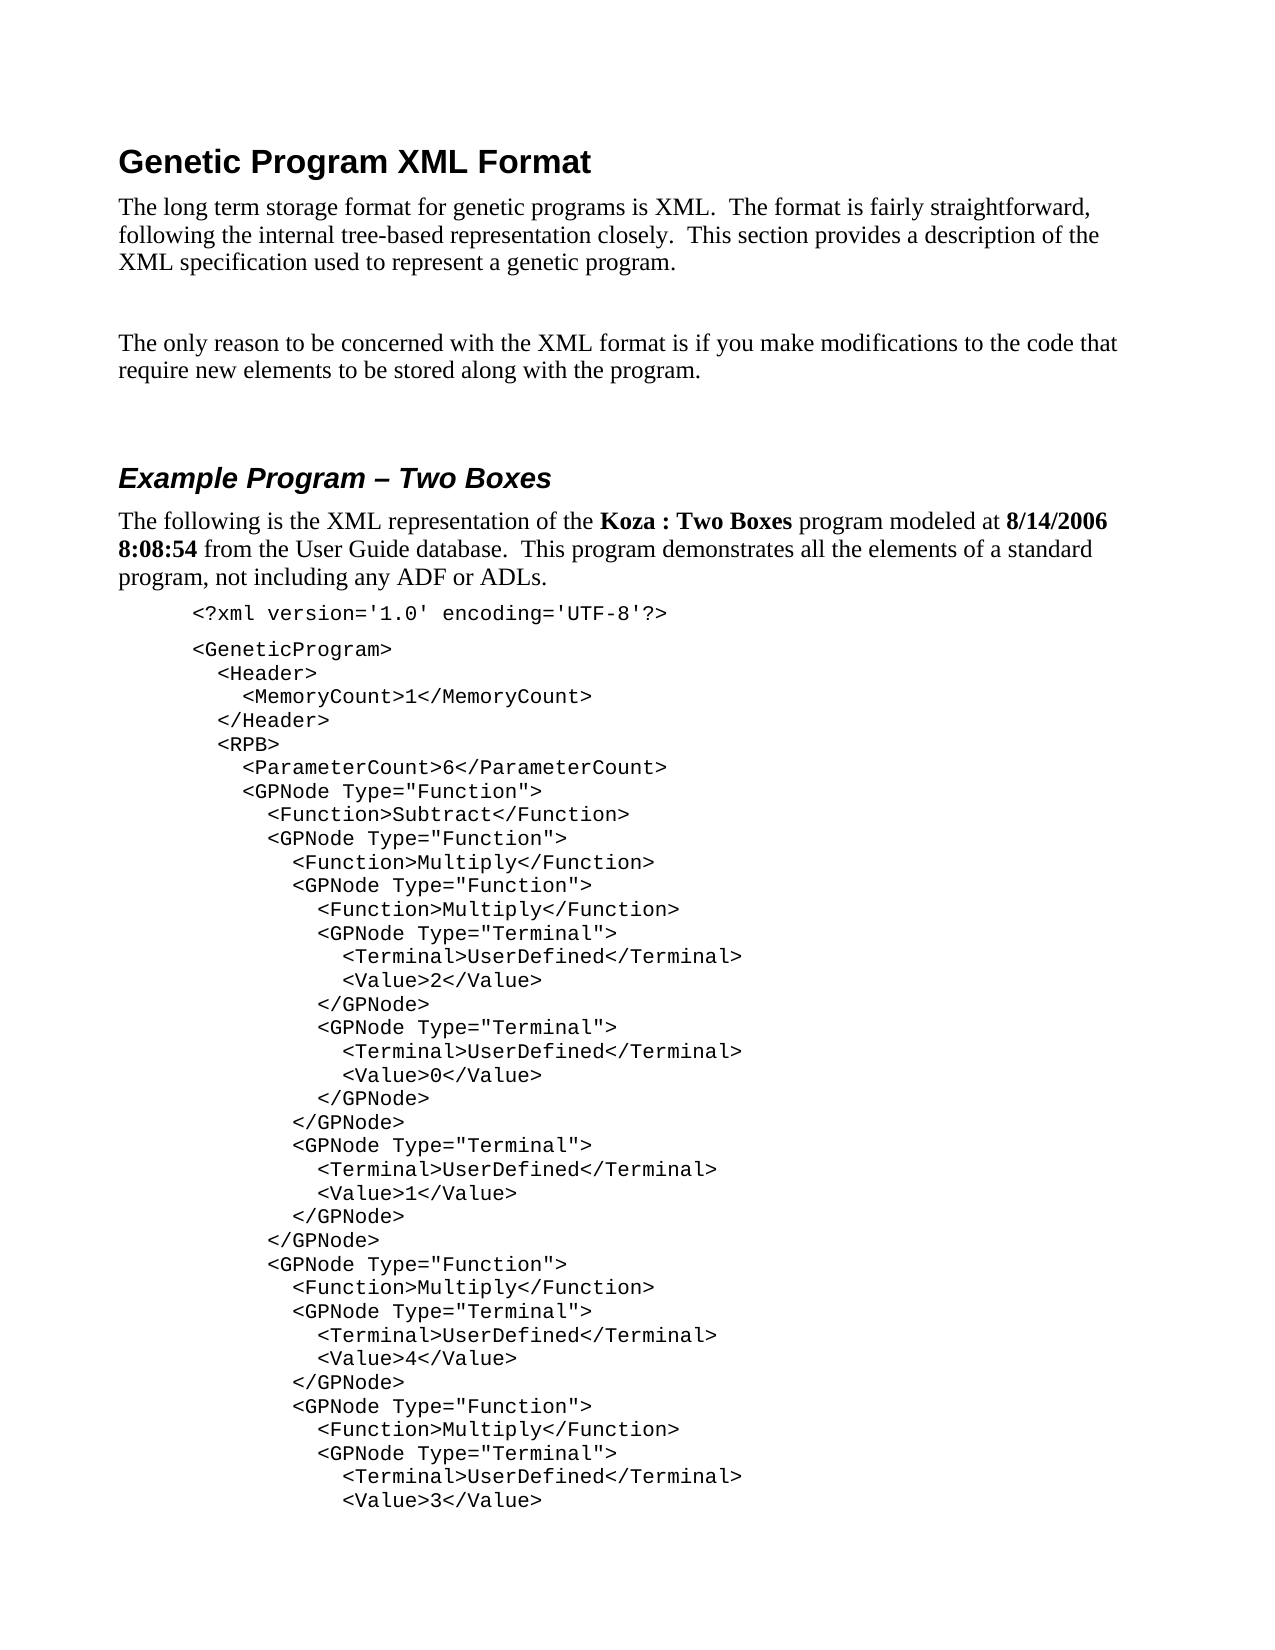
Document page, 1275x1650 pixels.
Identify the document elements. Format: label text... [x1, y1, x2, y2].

text </GPNode> [192, 1206, 1157, 1230]
text <Value>4</Value> [192, 1348, 1157, 1372]
text <Value>0</Value> [192, 1064, 1157, 1088]
text <Terminal>UserDefined</Terminal> [192, 1041, 1157, 1064]
text <GPNode Type="Function"> [192, 1254, 1157, 1277]
text <ParameterCount>6</ParameterCount> [192, 757, 1157, 781]
text <GPNode Type="Terminal"> [192, 1301, 1157, 1325]
text <Function>Multiply</Function> [192, 899, 1157, 923]
subtitle Example Program – Two Boxes [118, 462, 1157, 495]
text <Value>2</Value> [192, 970, 1157, 994]
text <GPNode Type="Terminal"> [192, 923, 1157, 946]
text <MemoryCount>1</MemoryCount> [192, 686, 1157, 710]
text <GPNode Type="Function"> [192, 875, 1157, 899]
subtitle Genetic Program XML Format [118, 143, 1157, 181]
text <GPNode Type="Terminal"> [192, 1443, 1157, 1467]
text <Function>Subtract</Function> [192, 804, 1157, 828]
text <GPNode Type="Terminal"> [192, 1136, 1157, 1159]
text <Function>Multiply</Function> [192, 852, 1157, 875]
text </GPNode> [192, 1088, 1157, 1112]
text <GPNode Type="Function"> [192, 781, 1157, 804]
text <?xml version='1.0' encoding='UTF-8'?> [192, 603, 1157, 626]
text <Terminal>UserDefined</Terminal> [192, 1159, 1157, 1183]
text <Terminal>UserDefined</Terminal> [192, 1467, 1157, 1490]
text <Function>Multiply</Function> [192, 1277, 1157, 1301]
text <GPNode Type="Terminal"> [192, 1017, 1157, 1041]
text The long term storage format for genetic programs is XML. The format is fairly straightforward, following the internal tree-based representation closely. This section provides a description of the XML specification used to represent a genetic program. [118, 193, 1157, 276]
text <Value>3</Value> [192, 1490, 1157, 1514]
text <GPNode Type="Function"> [192, 828, 1157, 852]
text </Header> [192, 710, 1157, 733]
text <RPB> [192, 733, 1157, 757]
text <Terminal>UserDefined</Terminal> [192, 1325, 1157, 1348]
text </GPNode> [192, 994, 1157, 1017]
text <Value>1</Value> [192, 1183, 1157, 1206]
text </GPNode> [192, 1230, 1157, 1254]
text The only reason to be concerned with the XML format is if you make modifications to the code that require new elements to be stored along with the program. [118, 329, 1157, 384]
text The following is the XML representation of the Koza : Two Boxes program modeled at 8/14/2006 8:08:54 from the User Guide database. This program demonstrates all the elements of a standard program, not including any ADF or ADLs. [118, 507, 1157, 590]
text <Terminal>UserDefined</Terminal> [192, 946, 1157, 970]
text <GeneticProgram> [192, 639, 1157, 663]
text </GPNode> [192, 1372, 1157, 1396]
text <Header> [192, 663, 1157, 686]
text </GPNode> [192, 1112, 1157, 1136]
text <GPNode Type="Function"> [192, 1396, 1157, 1419]
text <Function>Multiply</Function> [192, 1419, 1157, 1443]
